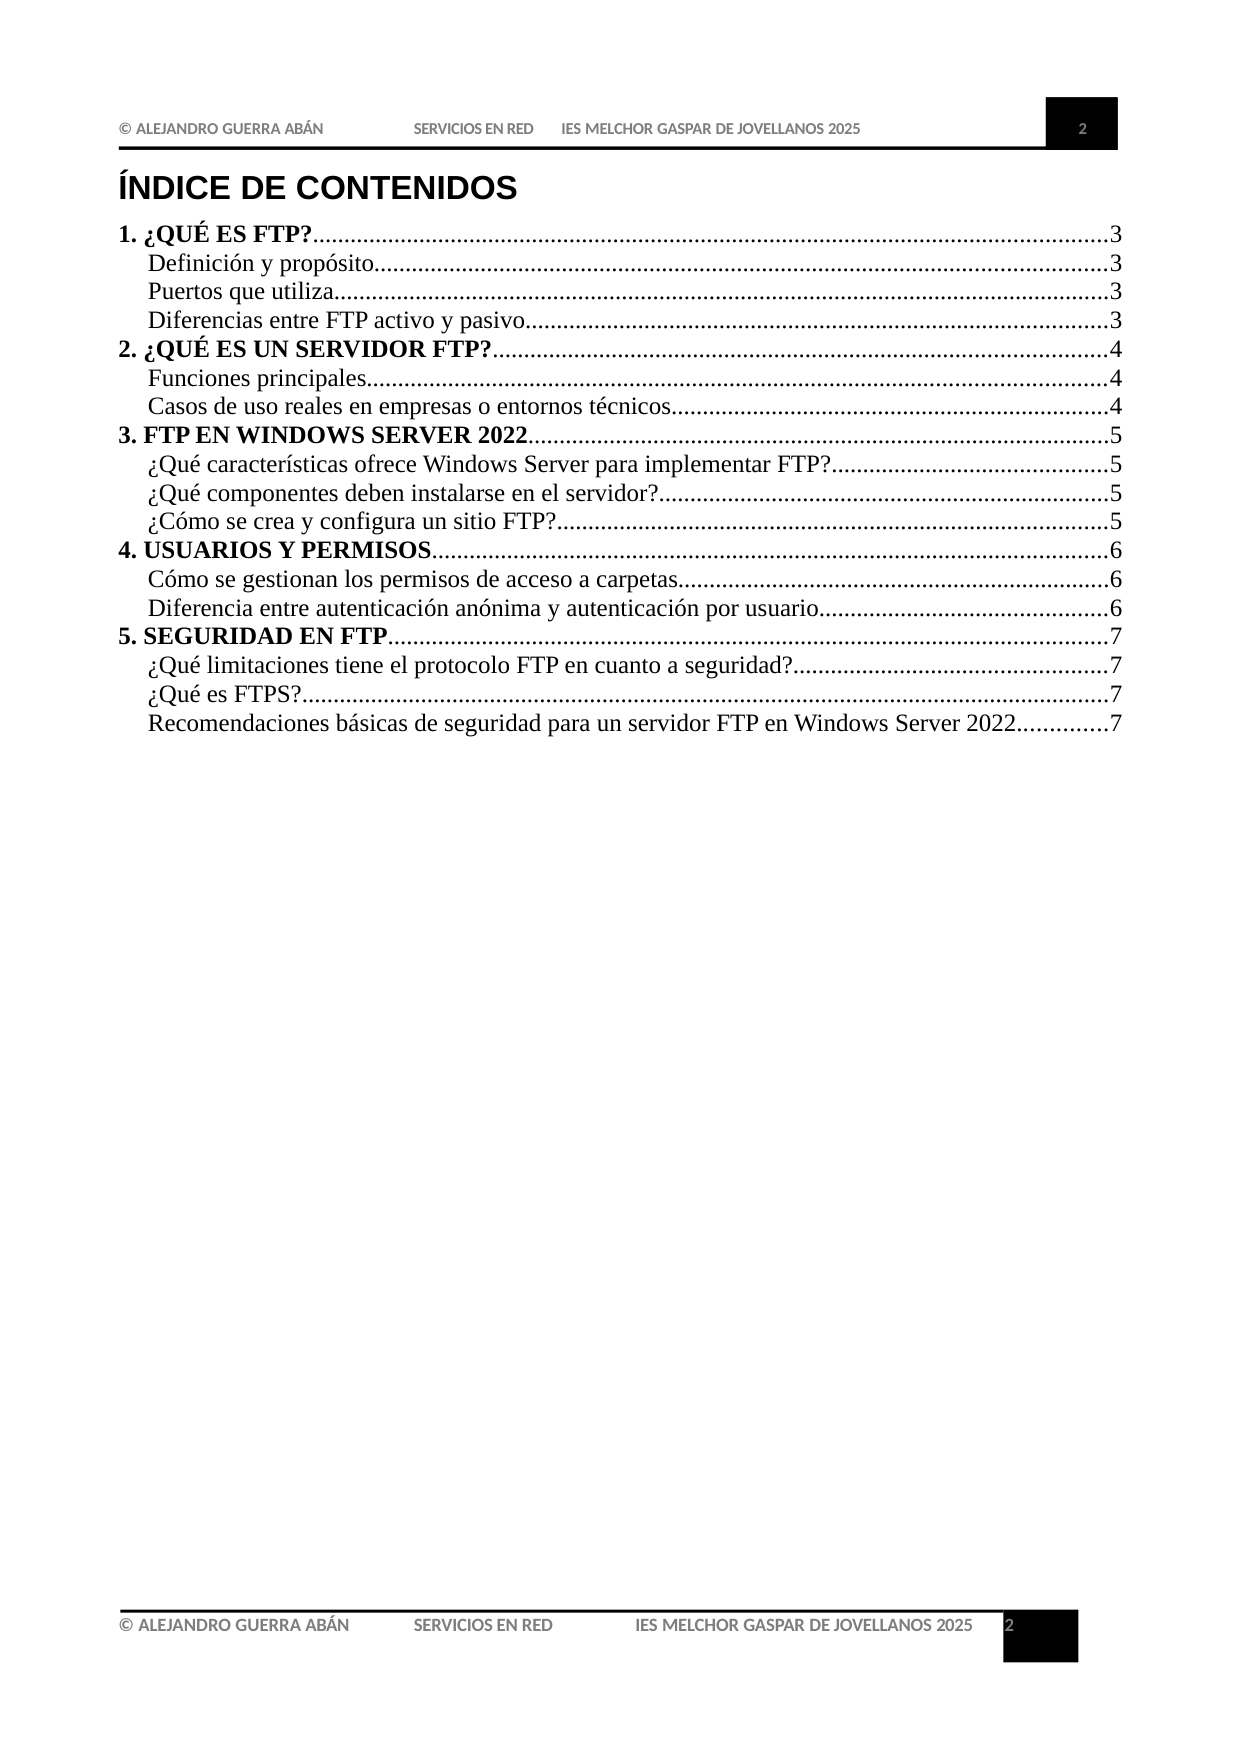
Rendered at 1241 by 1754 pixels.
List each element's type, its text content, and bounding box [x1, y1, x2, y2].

text 5. SEGURIDAD EN FTP 7 [118, 621, 1122, 650]
text Diferencia entre autenticación anónima y autenticación por usuario. 6 [148, 593, 1122, 621]
text Definición y propósito 3 [148, 248, 1122, 276]
text 4. USUARIOS Y PERMISOS 6 [118, 535, 1122, 564]
text Recomendaciones básicas de seguridad para un servidor FTP en Windows Server 2022. 7 [148, 708, 1122, 736]
text ¿Qué características ofrece Windows Server para implementar FTP? 5 [148, 449, 1122, 478]
text 1. ¿QUÉ ES FTP? 3 [118, 219, 1122, 248]
text ¿Qué es FTPS? 7 [148, 679, 1122, 708]
text ¿Cómo se crea y configura un sitio FTP? 5 [148, 506, 1122, 535]
text Puertos que utiliza 3 [148, 276, 1122, 305]
text ¿Qué componentes deben instalarse en el servidor? 5 [148, 478, 1122, 506]
text 3. FTP EN WINDOWS SERVER 2022 5 [118, 420, 1122, 449]
text 2. ¿QUÉ ES UN SERVIDOR FTP? 4 [118, 334, 1122, 363]
text Funciones principales 4 [148, 363, 1122, 391]
text Cómo se gestionan los permisos de acceso a carpetas. 6 [148, 564, 1122, 593]
text ¿Qué limitaciones tiene el protocolo FTP en cuanto a seguridad? 7 [148, 650, 1122, 679]
text Casos de uso reales en empresas o entornos técnicos 4 [148, 391, 1122, 420]
text Diferencias entre FTP activo y pasivo 3 [148, 305, 1122, 334]
subtitle ÍNDICE DE CONTENIDOS [118, 168, 1122, 206]
